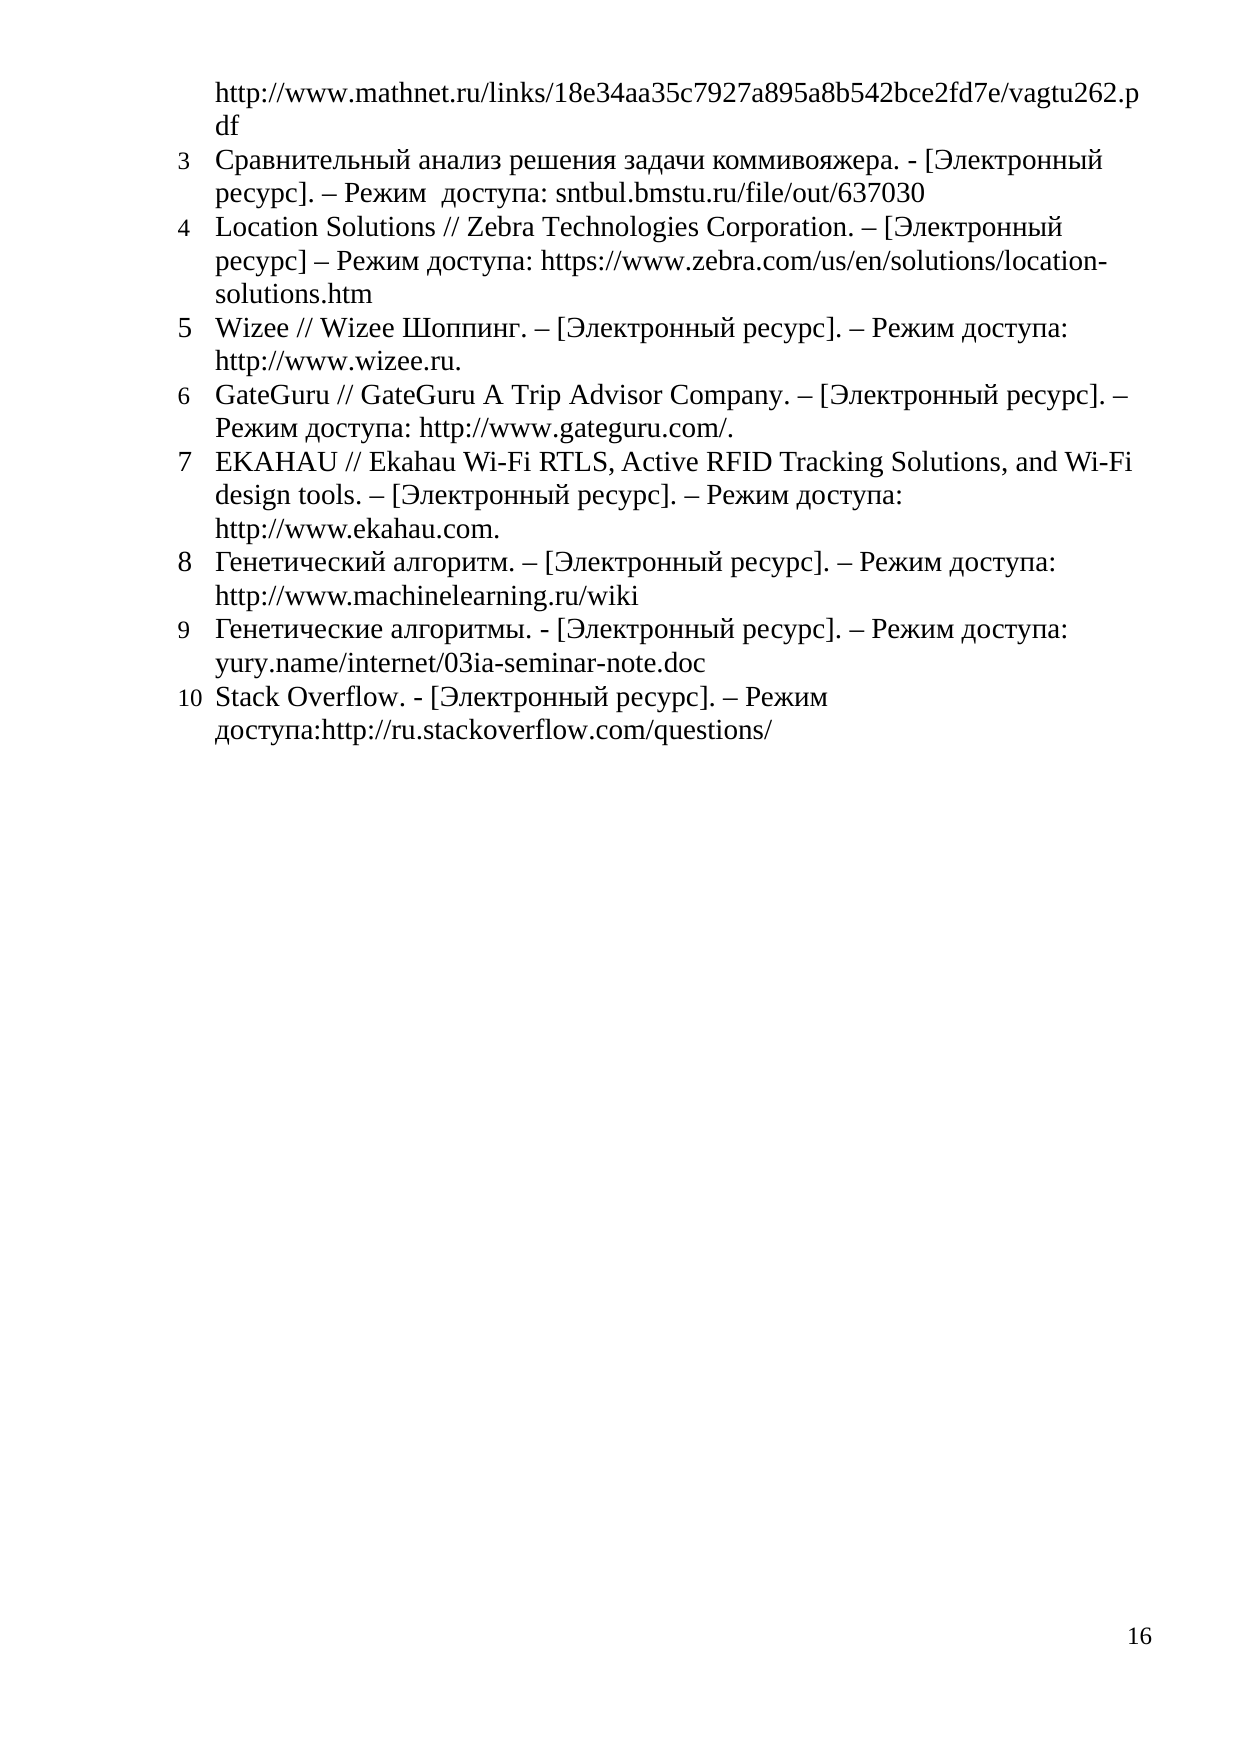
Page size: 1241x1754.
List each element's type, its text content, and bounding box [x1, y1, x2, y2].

list Генетический алгоритм. – [Электронный ресурс]. – Режим доступа: http://www.machinelearning.ru/wiki [177, 544, 1152, 612]
list Сравнительный анализ решения задачи коммивояжера. - [Электронный ресурс]. – Режим доступа: sntbul.bmstu.ru/file/out/637030 [177, 142, 1152, 209]
list Wizee // Wizee Шоппинг. – [Электронный ресурс]. – Режим доступа: http://www.wizee.ru. [177, 310, 1152, 377]
list GateGuru // GateGuru A Trip Advisor Company. – [Электронный ресурс]. – Режим доступа: http://www.gateguru.com/. [177, 377, 1152, 444]
list Stack Overflow. - [Электронный ресурс]. – Режим доступа:http://ru.stackoverflow.com/questions/ [177, 679, 1152, 746]
list Генетические алгоритмы. - [Электронный ресурс]. – Режим доступа: yury.name/internet/03ia-seminar-note.doc [177, 612, 1152, 679]
list Location Solutions // Zebra Technologies Corporation. – [Электронный ресурс] – Режим доступа: https://www.zebra.com/us/en/solutions/location-solutions.htm [177, 209, 1152, 310]
list EKAHAU // Ekahau Wi-Fi RTLS, Active RFID Tracking Solutions, and Wi-Fi design tools. – [Электронный ресурс]. – Режим доступа: http://www.ekahau.com. [177, 444, 1152, 544]
list http://www.mathnet.ru/links/18e34aa35c7927a895a8b542bce2fd7e/vagtu262.pdf [177, 75, 1152, 142]
